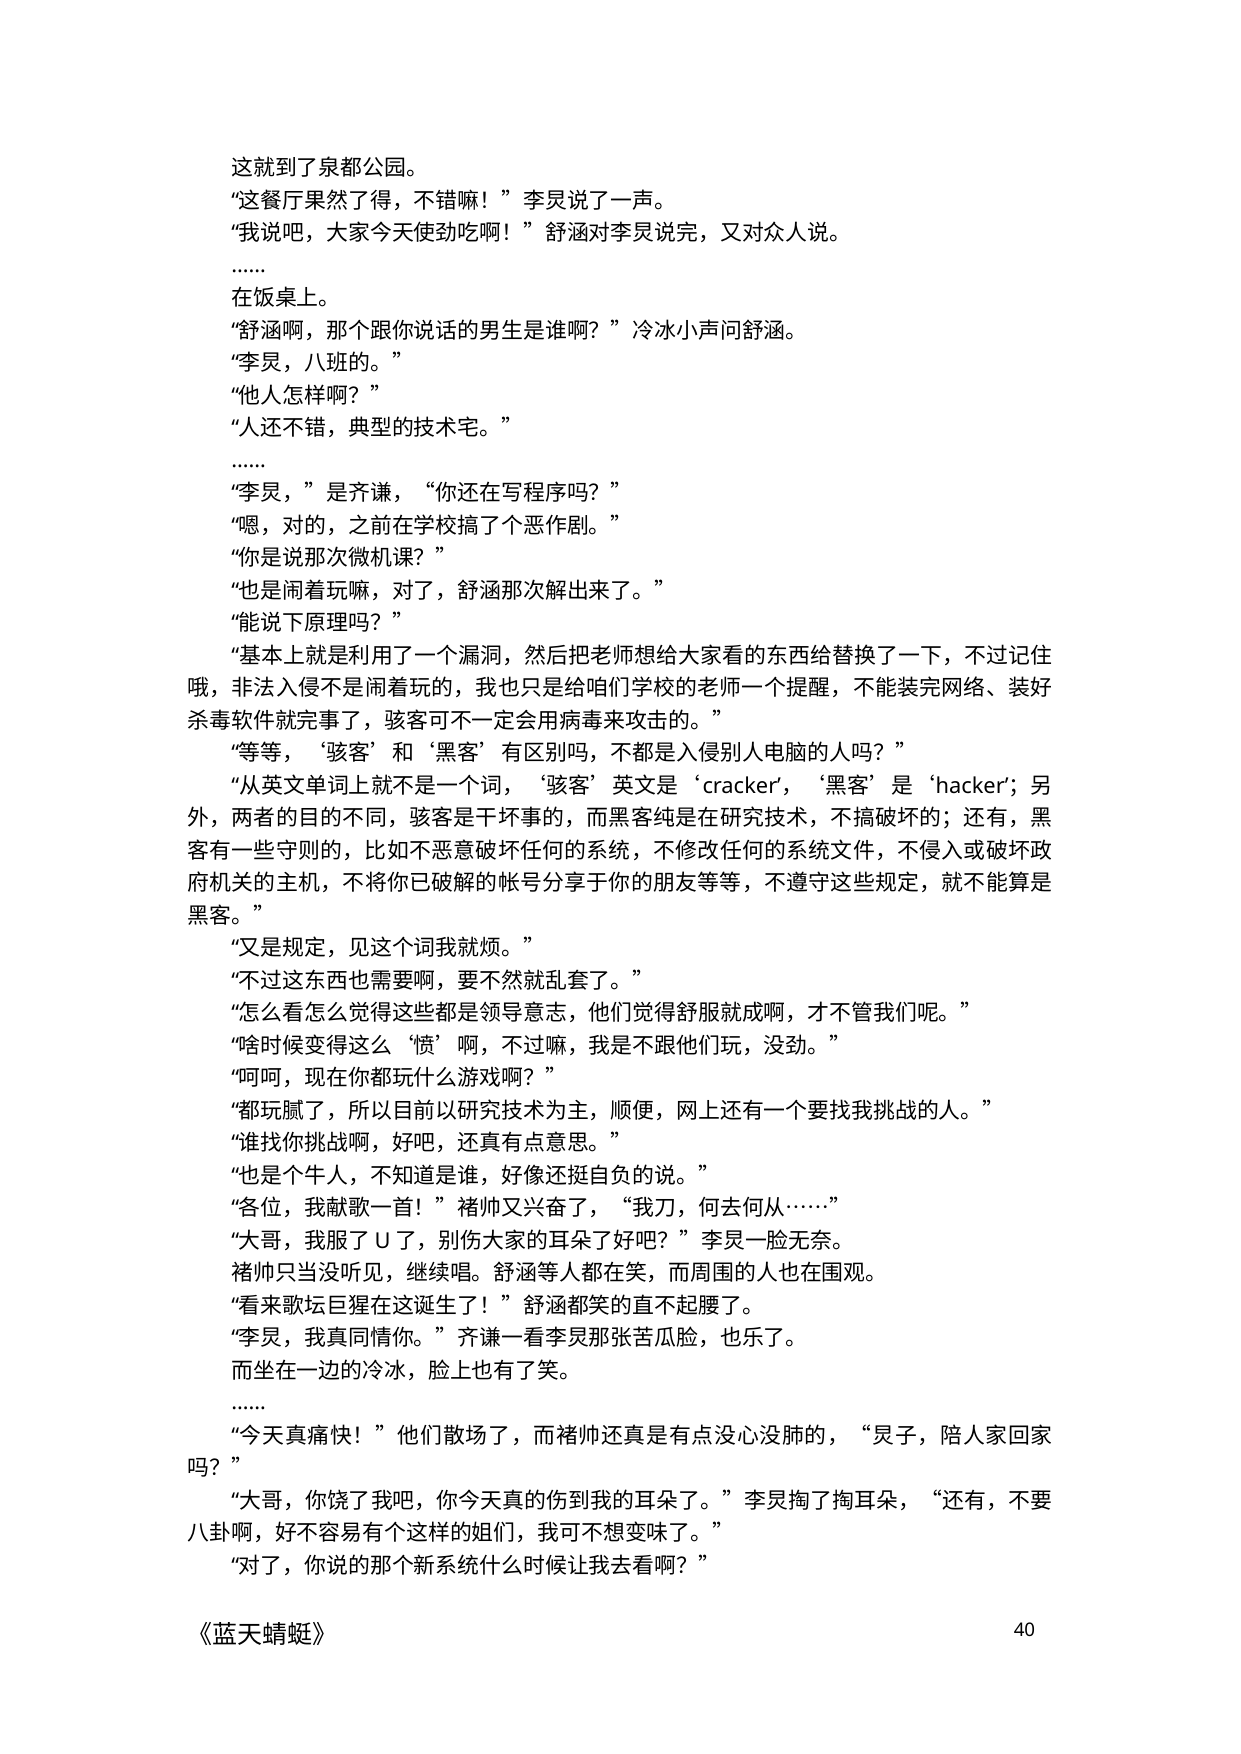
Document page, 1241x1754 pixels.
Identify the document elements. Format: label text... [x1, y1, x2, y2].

text “都玩腻了，所以目前以研究技术为主，顺便，网上还有一个要找我挑战的人。” [187, 1092, 1053, 1125]
text “也是闹着玩嘛，对了，舒涵那次解出来了。” [187, 572, 1053, 605]
text “嗯，对的，之前在学校搞了个恶作剧。” [187, 507, 1053, 540]
text …… [187, 442, 1053, 475]
text 这就到了泉都公园。 [187, 150, 1053, 182]
text …… [187, 1385, 1053, 1417]
text “不过这东西也需要啊，要不然就乱套了。” [187, 962, 1053, 995]
text “舒涵啊，那个跟你说话的男生是谁啊？”冷冰小声问舒涵。 [187, 312, 1053, 345]
text “今天真痛快！”他们散场了，而褚帅还真是有点没心没肺的，“炅子，陪人家回家吗？” [187, 1417, 1053, 1482]
text 而坐在一边的冷冰，脸上也有了笑。 [187, 1352, 1053, 1385]
text 褚帅只当没听见，继续唱。舒涵等人都在笑，而周围的人也在围观。 [187, 1255, 1053, 1287]
text “等等，‘骇客’和‘黑客’有区别吗，不都是入侵别人电脑的人吗？” [187, 735, 1053, 767]
text “对了，你说的那个新系统什么时候让我去看啊？” [187, 1547, 1053, 1580]
text “李炅，我真同情你。”齐谦一看李炅那张苦瓜脸，也乐了。 [187, 1320, 1053, 1352]
text “也是个牛人，不知道是谁，好像还挺自负的说。” [187, 1157, 1053, 1190]
text “看来歌坛巨猩在这诞生了！”舒涵都笑的直不起腰了。 [187, 1287, 1053, 1320]
text 在饭桌上。 [187, 280, 1053, 312]
text …… [187, 247, 1053, 280]
text “谁找你挑战啊，好吧，还真有点意思。” [187, 1125, 1053, 1157]
text “你是说那次微机课？” [187, 540, 1053, 572]
text “啥时候变得这么‘愤’啊，不过嘛，我是不跟他们玩，没劲。” [187, 1027, 1053, 1060]
text “人还不错，典型的技术宅。” [187, 410, 1053, 442]
text “李炅，”是齐谦，“你还在写程序吗？” [187, 475, 1053, 507]
text “李炅，八班的。” [187, 345, 1053, 377]
text “怎么看怎么觉得这些都是领导意志，他们觉得舒服就成啊，才不管我们呢。” [187, 995, 1053, 1027]
text “这餐厅果然了得，不错嘛！”李炅说了一声。 [187, 182, 1053, 215]
text “我说吧，大家今天使劲吃啊！”舒涵对李炅说完，又对众人说。 [187, 215, 1053, 247]
text “大哥，我服了U了，别伤大家的耳朵了好吧？”李炅一脸无奈。 [187, 1222, 1053, 1255]
text “从英文单词上就不是一个词，‘骇客’英文是‘cracker’，‘黑客’是‘hacker’；另外，两者的目的不同，骇客是干坏事的，而黑客纯是在研究技术，不搞破坏的；还有，黑客有一些守则的，比如不恶意破坏任何的系统，不修改任何的系统文件，不侵入或破坏政府机关的主机，不将你已破解的帐号分享于你的朋友等等，不遵守这些规定，就不能算是黑客。” [187, 767, 1053, 930]
text “基本上就是利用了一个漏洞，然后把老师想给大家看的东西给替换了一下，不过记住哦，非法入侵不是闹着玩的，我也只是给咱们学校的老师一个提醒，不能装完网络、装好杀毒软件就完事了，骇客可不一定会用病毒来攻击的。” [187, 637, 1053, 735]
text “大哥，你饶了我吧，你今天真的伤到我的耳朵了。”李炅掏了掏耳朵，“还有，不要八卦啊，好不容易有个这样的姐们，我可不想变味了。” [187, 1482, 1053, 1547]
text “呵呵，现在你都玩什么游戏啊？” [187, 1060, 1053, 1092]
text “他人怎样啊？” [187, 377, 1053, 410]
text “各位，我献歌一首！”褚帅又兴奋了，“我刀，何去何从……” [187, 1190, 1053, 1222]
text “又是规定，见这个词我就烦。” [187, 930, 1053, 962]
text “能说下原理吗？” [187, 605, 1053, 637]
